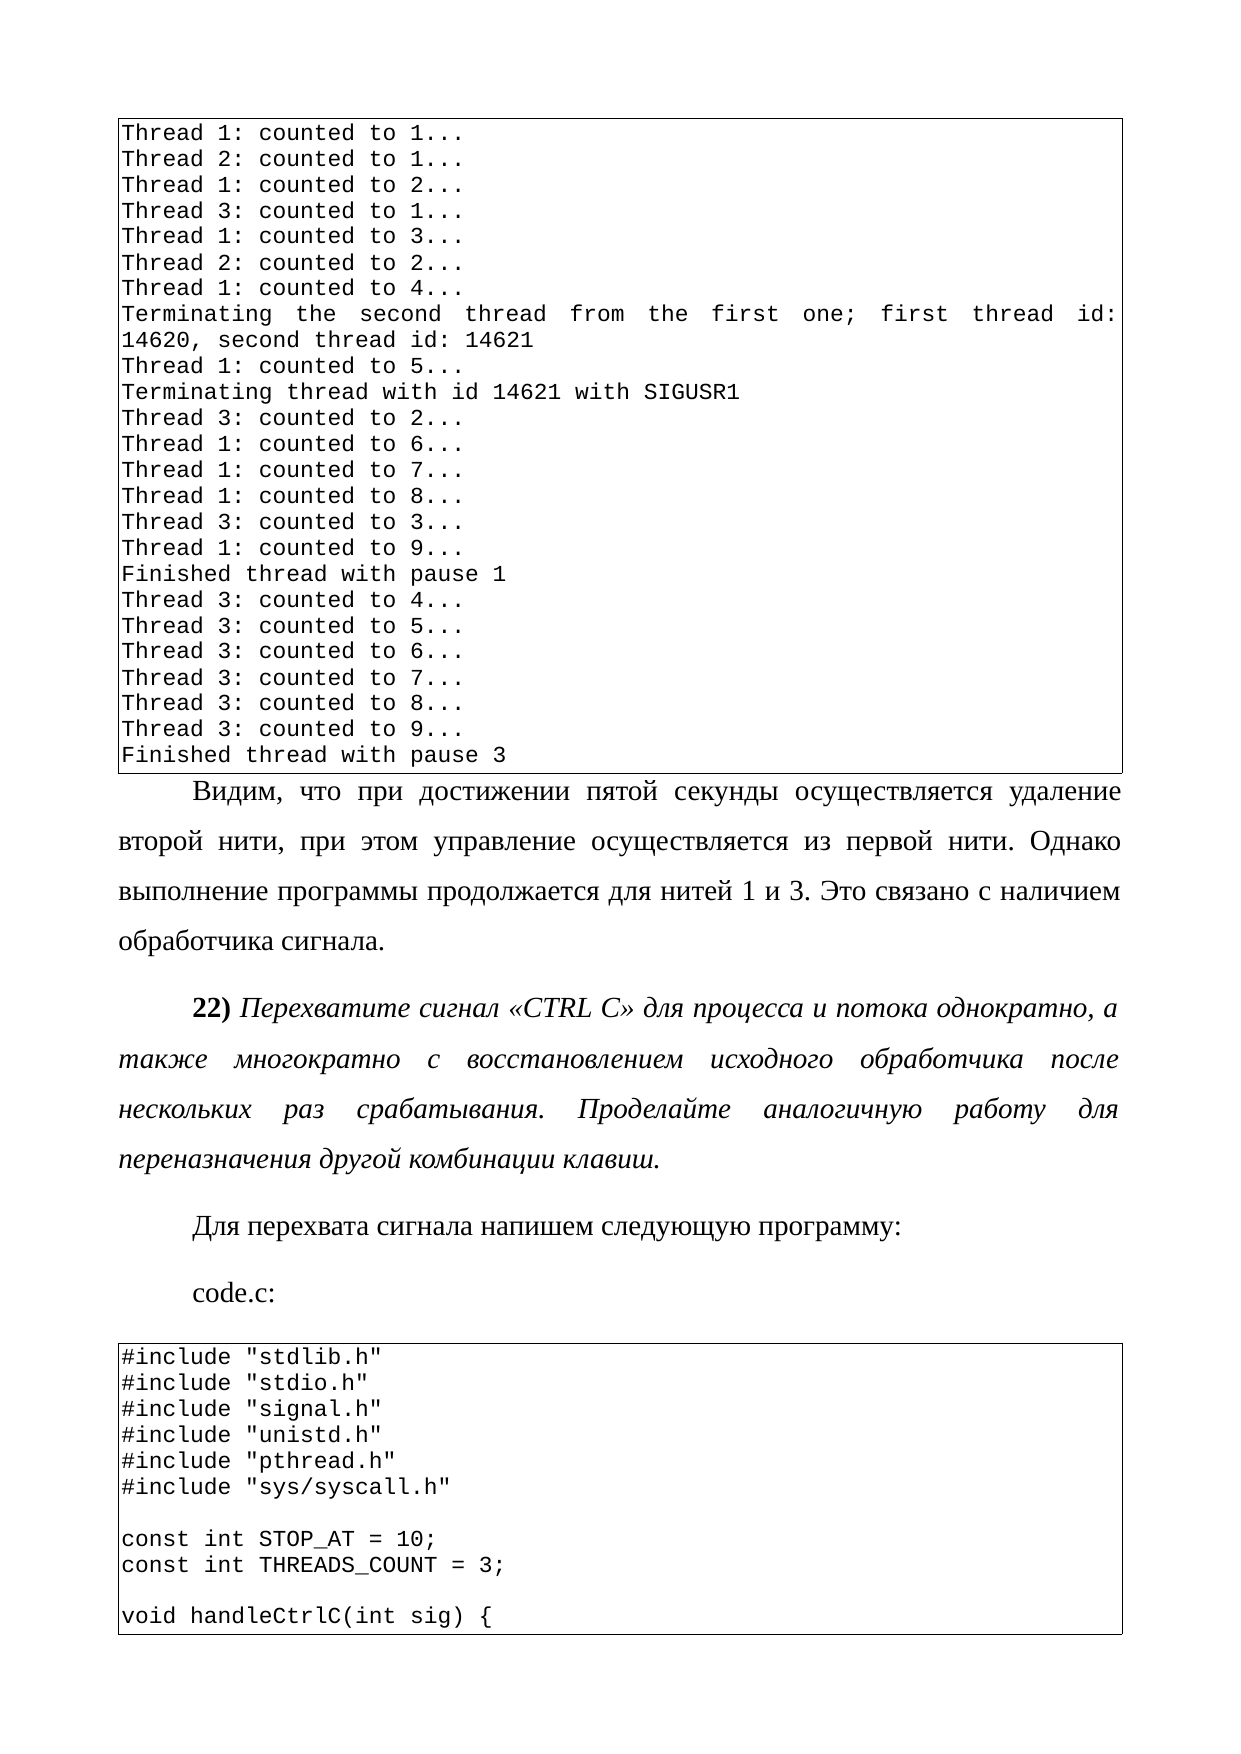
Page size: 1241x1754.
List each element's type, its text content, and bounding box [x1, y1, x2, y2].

text Thread 3: counted to 5... [119, 611, 1122, 637]
text Thread 3: counted to 7... [119, 663, 1122, 689]
text Terminating the second thread from the first one; first thread id: 14620, second thread id: 14621 [119, 300, 1122, 352]
text Thread 1: counted to 6... [119, 429, 1122, 455]
text Thread 2: counted to 1... [119, 144, 1122, 170]
text Terminating thread with id 14621 with SIGUSR1 [119, 377, 1122, 403]
text #include "pthread.h" [119, 1446, 1122, 1472]
text Thread 3: counted to 8... [119, 689, 1122, 715]
text Видим, что при достижении пятой секунды осуществляется удаление второй нити, при этом управление осуществляется из первой нити. Однако выполнение программы продолжается для нитей 1 и 3. Это связано с наличием обработчика сигнала. [118, 774, 1122, 957]
text #include "signal.h" [119, 1394, 1122, 1420]
text #include "stdio.h" [119, 1368, 1122, 1394]
text Thread 1: counted to 3... [119, 222, 1122, 248]
text #include "stdlib.h" [119, 1344, 1122, 1368]
text Thread 1: counted to 8... [119, 481, 1122, 507]
text Thread 1: counted to 9... [119, 533, 1122, 559]
text const int THREADS_COUNT = 3; [119, 1550, 1122, 1579]
text Thread 3: counted to 1... [119, 196, 1122, 222]
text Thread 2: counted to 2... [119, 248, 1122, 274]
text Thread 3: counted to 2... [119, 403, 1122, 429]
text Thread 1: counted to 1... [119, 119, 1122, 144]
text #include "sys/syscall.h" [119, 1472, 1122, 1501]
text const int STOP_AT = 10; [119, 1524, 1122, 1550]
text Thread 3: counted to 9... [119, 715, 1122, 741]
text Finished thread with pause 3 [119, 741, 1122, 773]
text Thread 1: counted to 5... [119, 352, 1122, 377]
text Finished thread with pause 1 [119, 559, 1122, 585]
text 22) Перехватите сигнал «CTRL C» для процесса и потока однократно, а также многократно с восстановлением исходного обработчика после нескольких раз срабатывания. Проделайте аналогичную работу для переназначения другой комбинации клавиш. [118, 991, 1122, 1175]
text void handleCtrlC(int sig) { [119, 1602, 1122, 1634]
text code.c: [118, 1275, 1122, 1309]
text Thread 3: counted to 4... [119, 585, 1122, 611]
text Thread 1: counted to 4... [119, 274, 1122, 300]
text Thread 3: counted to 3... [119, 507, 1122, 533]
text Thread 1: counted to 2... [119, 170, 1122, 196]
text Thread 3: counted to 6... [119, 637, 1122, 663]
text #include "unistd.h" [119, 1420, 1122, 1446]
text Для перехвата сигнала напишем следующую программу: [118, 1208, 1122, 1242]
text Thread 1: counted to 7... [119, 455, 1122, 481]
